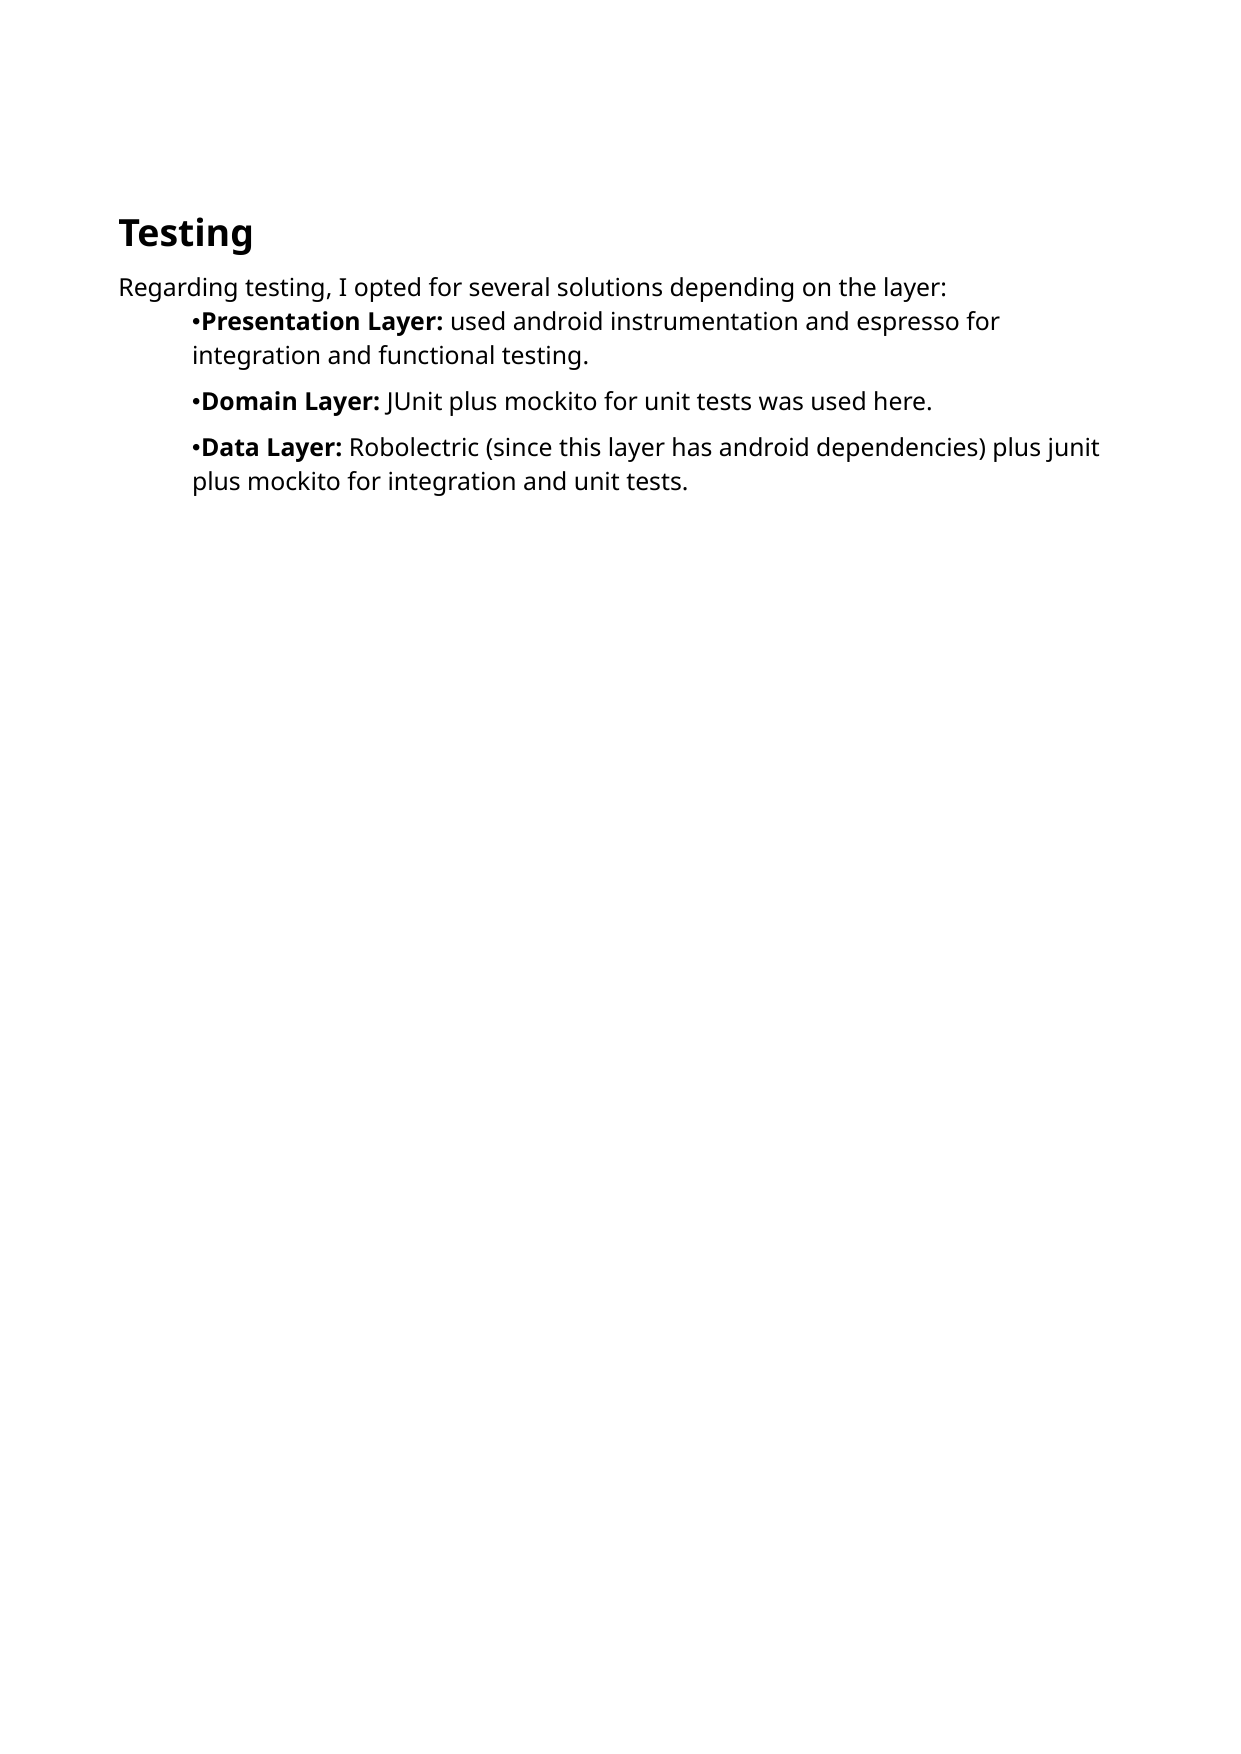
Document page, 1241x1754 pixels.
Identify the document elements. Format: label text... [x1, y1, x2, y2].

subtitle Testing [118, 207, 1122, 258]
text Regarding testing, I opted for several solutions depending on the layer: [118, 270, 1122, 304]
list Domain Layer: JUnit plus mockito for unit tests was used here. [118, 384, 1122, 418]
list Presentation Layer: used android instrumentation and espresso for integration and functional testing. [118, 304, 1122, 371]
list Data Layer: Robolectric (since this layer has android dependencies) plus junit plus mockito for integration and unit tests. [118, 430, 1122, 498]
